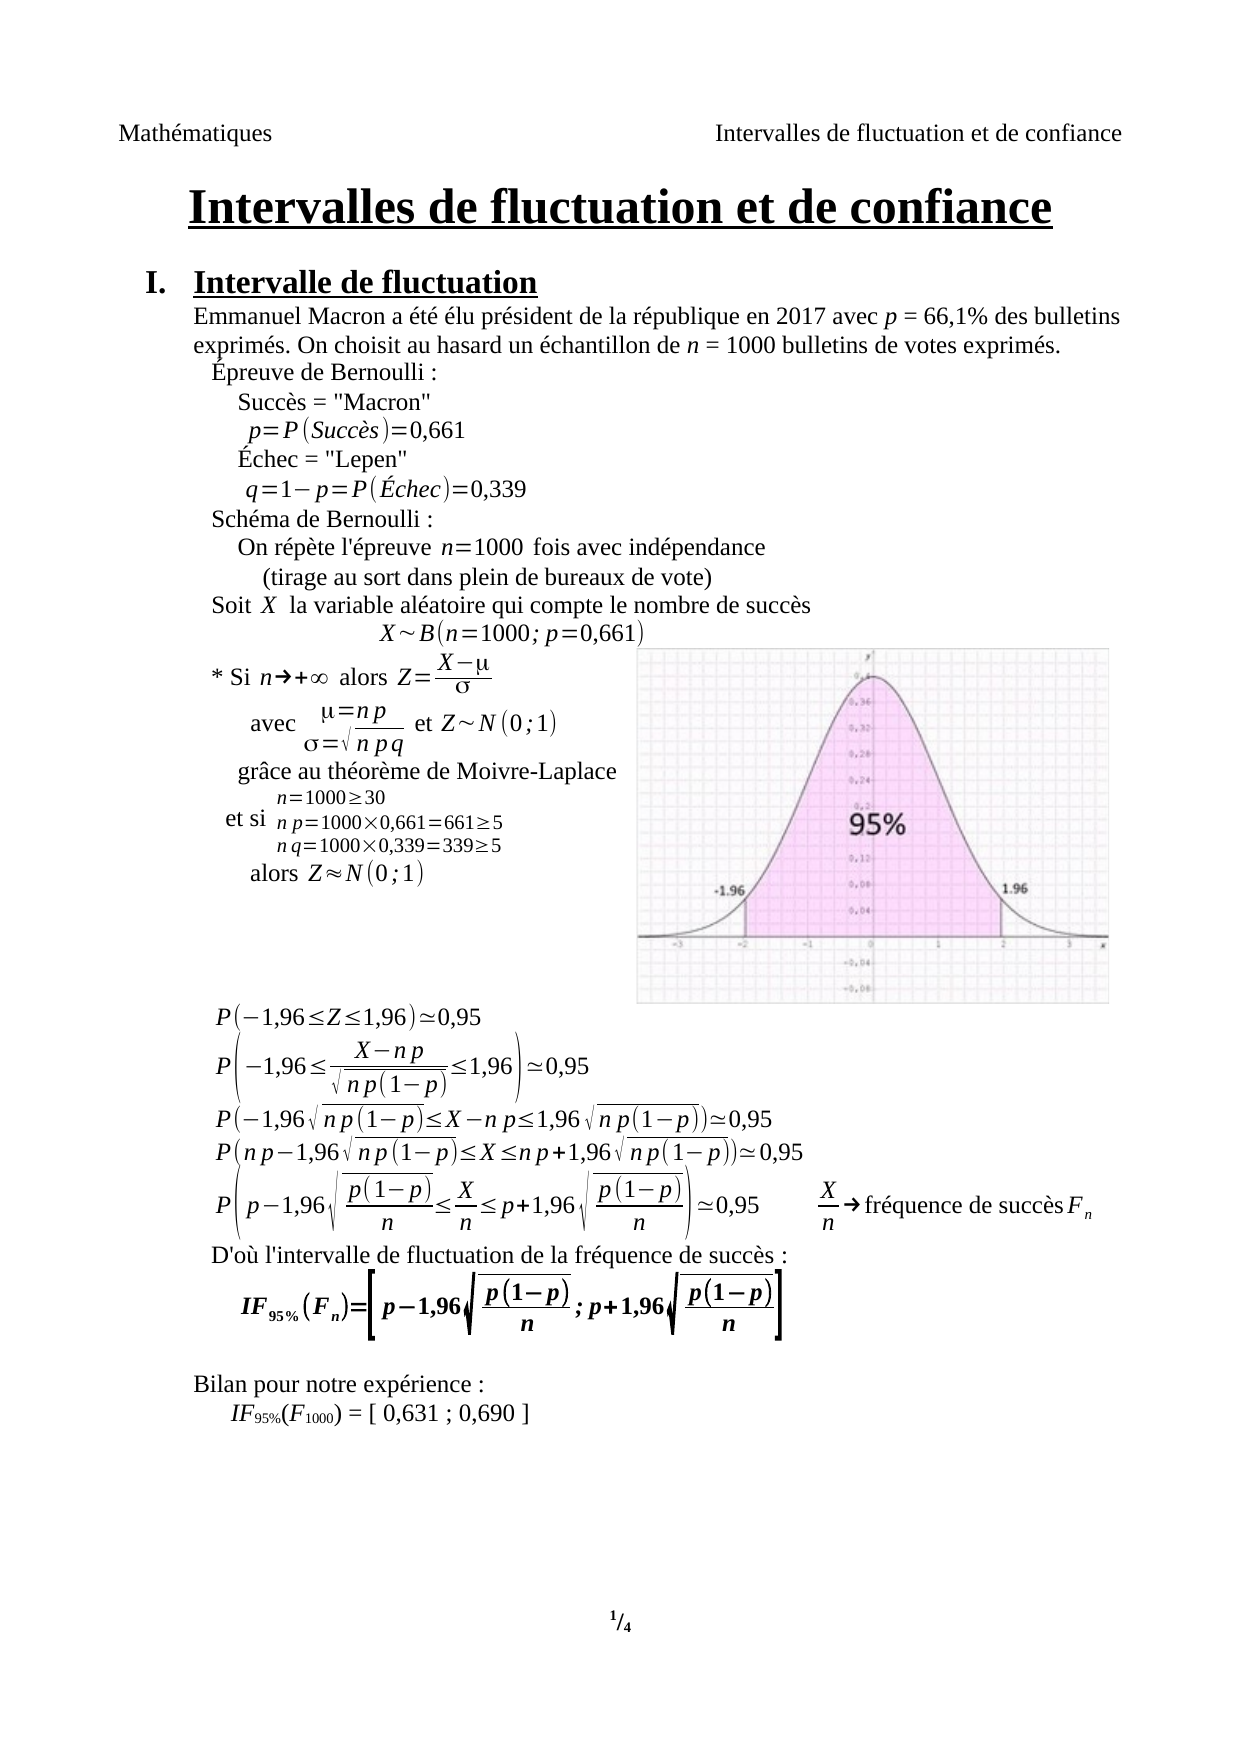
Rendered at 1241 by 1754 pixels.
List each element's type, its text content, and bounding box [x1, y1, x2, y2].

list Intervalle de fluctuation [156, 263, 1122, 301]
list Bilan pour notre expérience : [156, 1369, 1122, 1398]
picture [636, 648, 1110, 1004]
text Intervalles de fluctuation et de confiance [118, 176, 1122, 234]
list IF95%(F1000) = [ 0,631 ; 0,690 ] [193, 1398, 1122, 1427]
list Emmanuel Macron a été élu président de la république en 2017 avec p = 66,1% des bulletins exprimés. On choisit au hasard un échantillon de n = 1000 bulletins de votes exprimés. [156, 301, 1122, 358]
